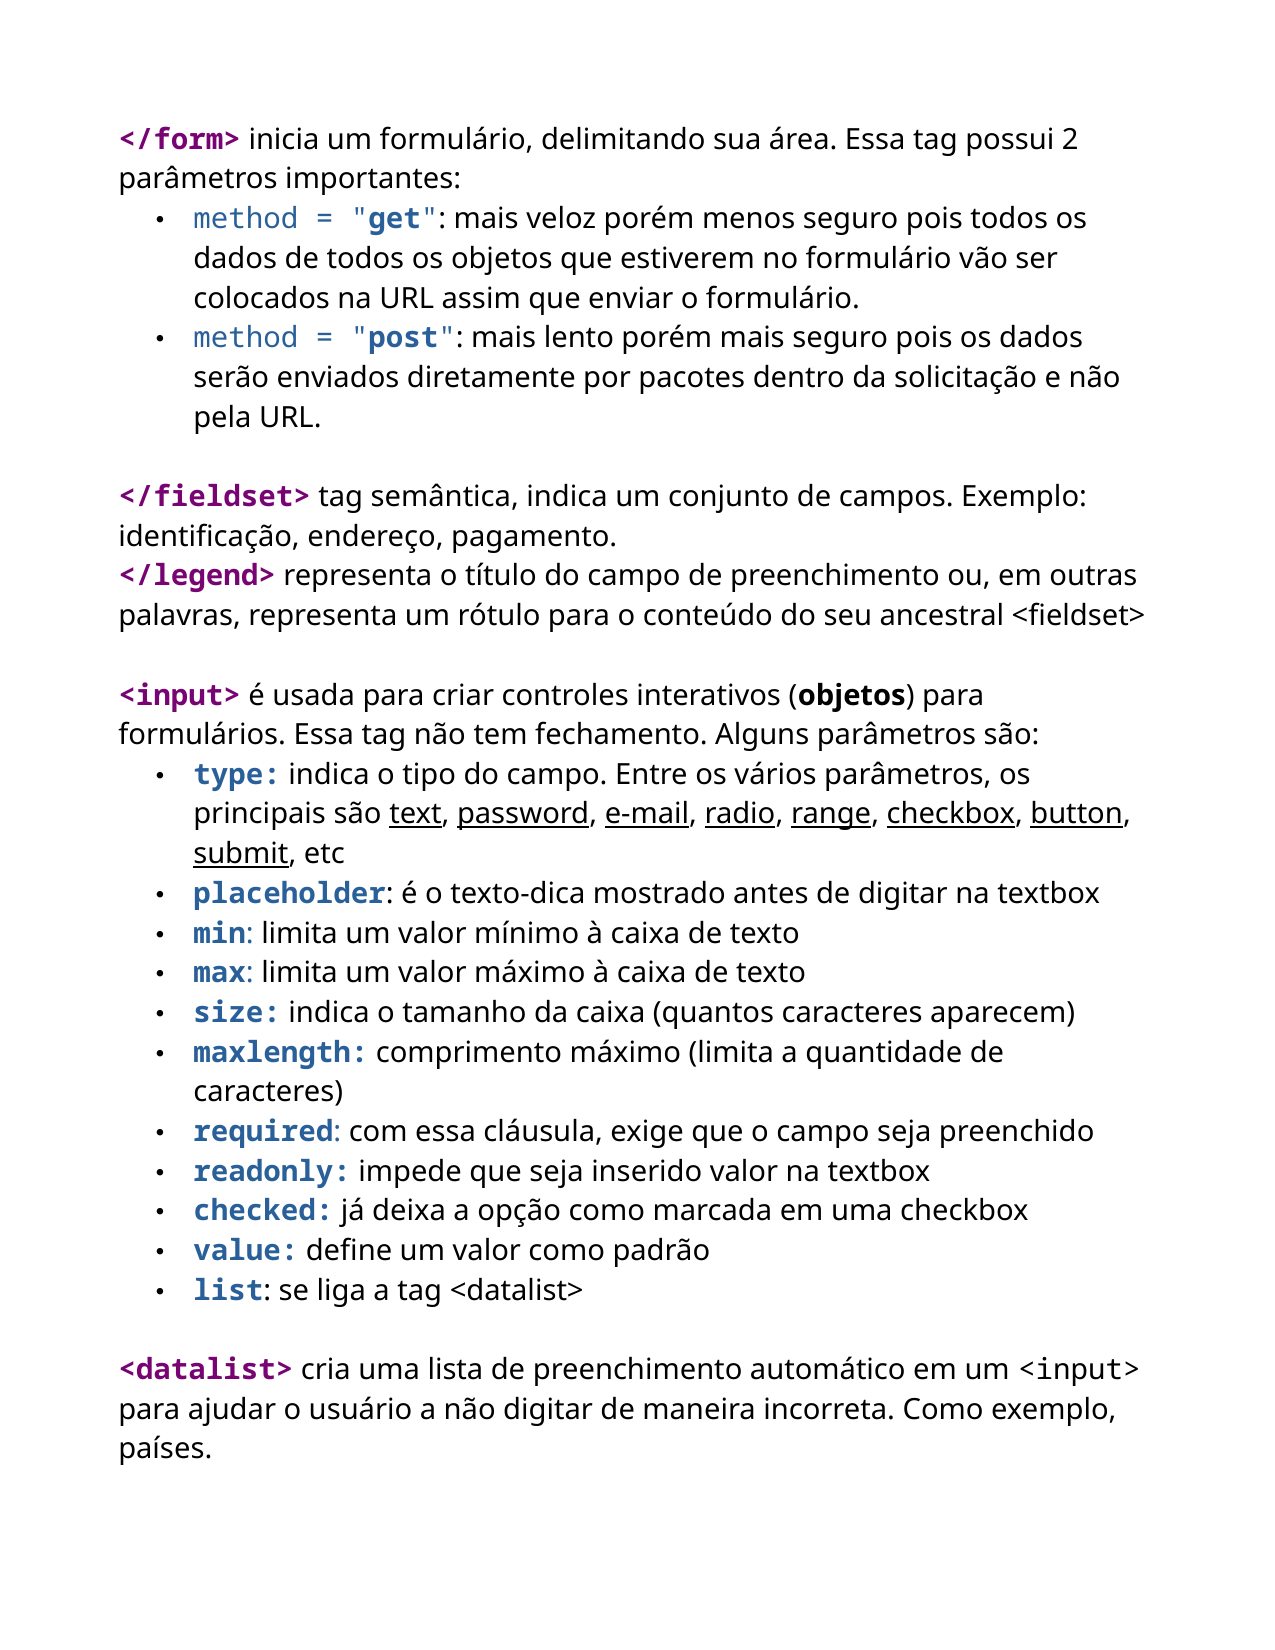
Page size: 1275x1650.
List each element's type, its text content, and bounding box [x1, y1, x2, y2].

list type: indica o tipo do campo. Entre os vários parâmetros, os principais são text, password, e-mail, radio, range, checkbox, button, submit, etc [156, 753, 1157, 872]
list required: com essa cláusula, exige que o campo seja preenchido [156, 1110, 1157, 1150]
list size: indica o tamanho da caixa (quantos caracteres aparecem) [156, 991, 1157, 1031]
list checked: já deixa a opção como marcada em uma checkbox [156, 1190, 1157, 1229]
list maxlength: comprimento máximo (limita a quantidade de caracteres) [156, 1031, 1157, 1110]
list method = "post": mais lento porém mais seguro pois os dados serão enviados diretamente por pacotes dentro da solicitação e não pela URL. [156, 317, 1157, 436]
list min: limita um valor mínimo à caixa de texto [156, 912, 1157, 952]
list value: define um valor como padrão [156, 1229, 1157, 1269]
list readonly: impede que seja inserido valor na textbox [156, 1150, 1157, 1190]
text </legend> representa o título do campo de preenchimento ou, em outras palavras, representa um rótulo para o conteúdo do seu ancestral <fieldset> <input> é usada para criar controles interativos (objetos) para formulários. Essa tag não tem fechamento. Alguns parâmetros são: [118, 555, 1157, 753]
list list: se liga a tag <datalist> [156, 1269, 1157, 1309]
list max: limita um valor máximo à caixa de texto [156, 952, 1157, 991]
list placeholder: é o texto-dica mostrado antes de digitar na textbox [156, 872, 1157, 912]
text </form> inicia um formulário, delimitando sua área. Essa tag possui 2 parâmetros importantes: [118, 118, 1157, 197]
text </fieldset> tag semântica, indica um conjunto de campos. Exemplo: identificação, endereço, pagamento. [118, 475, 1157, 555]
list method = "get": mais veloz porém menos seguro pois todos os dados de todos os objetos que estiverem no formulário vão ser colocados na URL assim que enviar o formulário. [156, 197, 1157, 317]
text <datalist> cria uma lista de preenchimento automático em um <input> para ajudar o usuário a não digitar de maneira incorreta. Como exemplo, países. [118, 1348, 1157, 1507]
